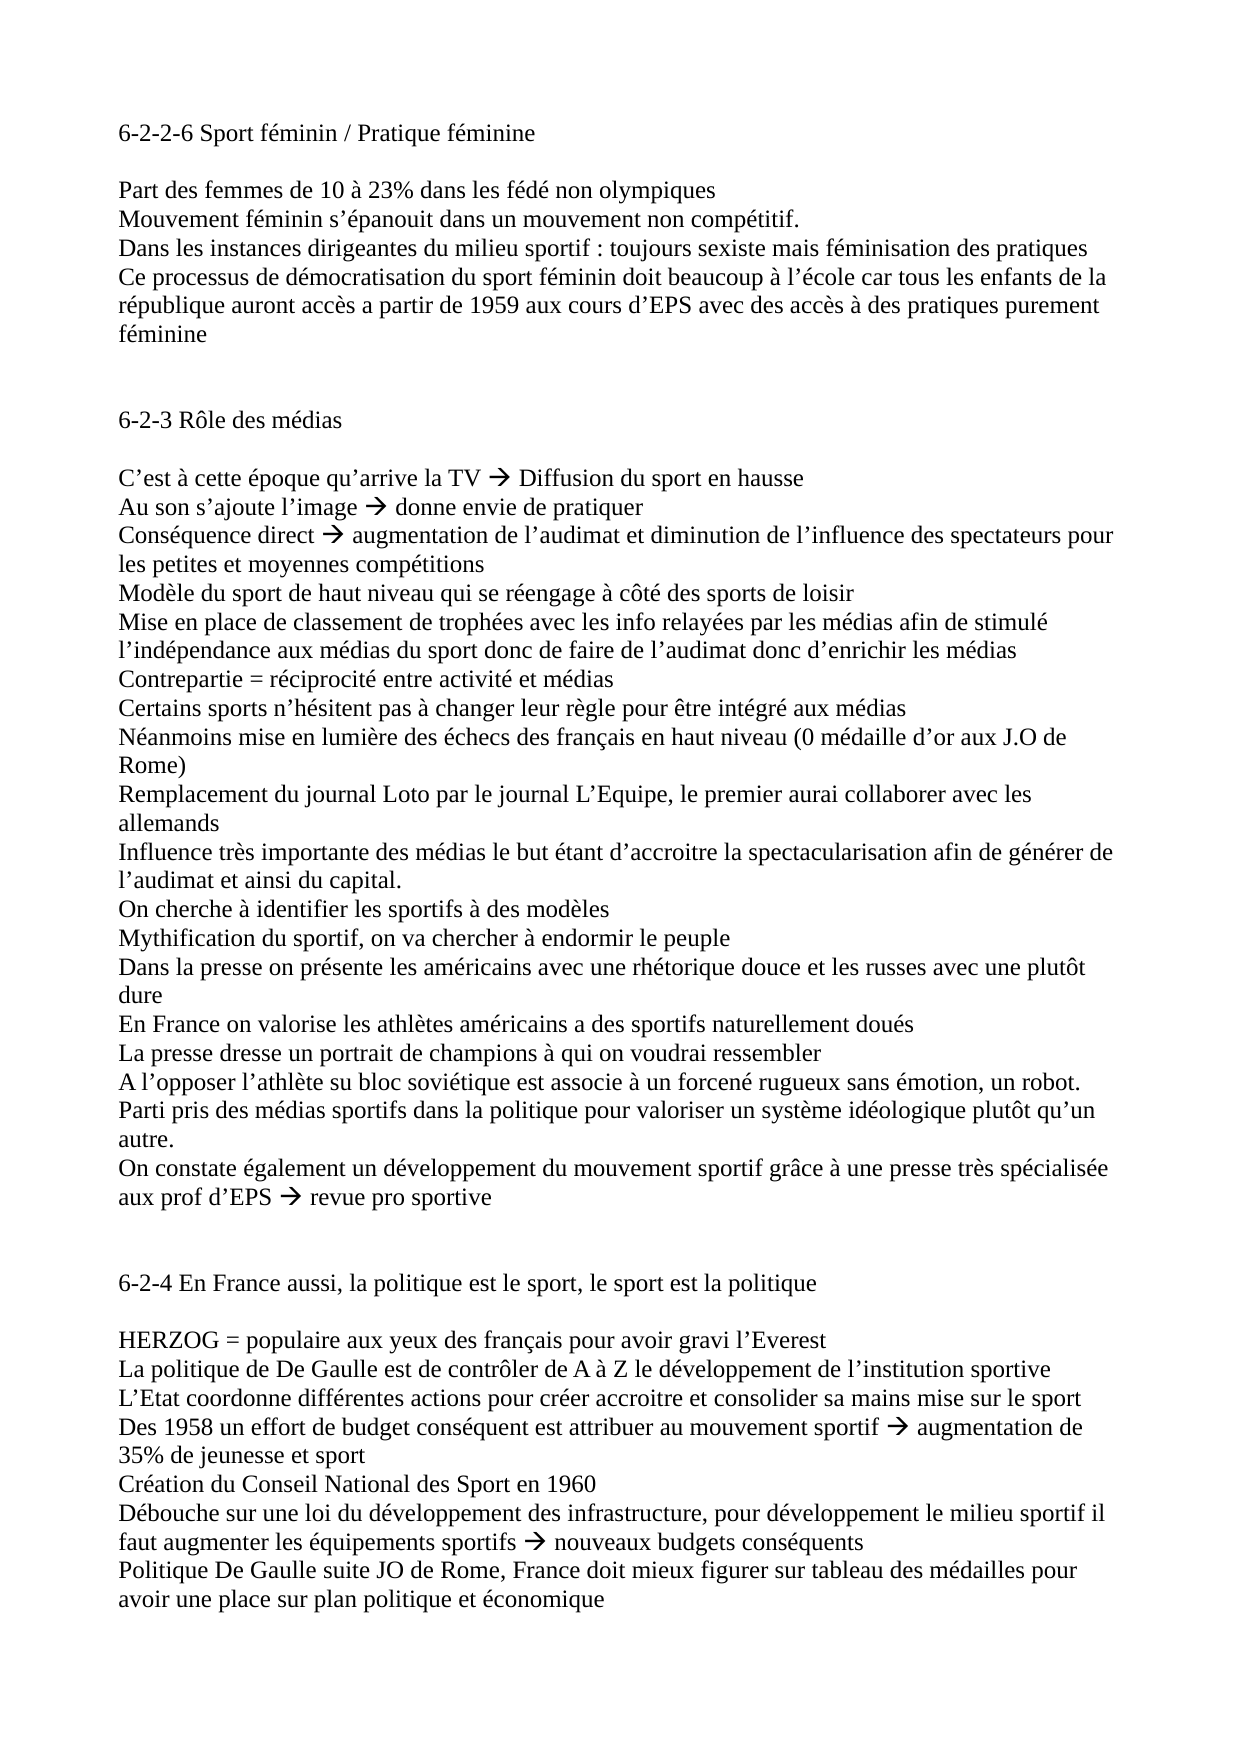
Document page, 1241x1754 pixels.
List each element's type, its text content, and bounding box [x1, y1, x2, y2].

text Mouvement féminin s’épanouit dans un mouvement non compétitif. [118, 204, 1122, 233]
text Mise en place de classement de trophées avec les info relayées par les médias afin de stimulé l’indépendance aux médias du sport donc de faire de l’audimat donc d’enrichir les médias [118, 607, 1122, 664]
text Contrepartie = réciprocité entre activité et médias [118, 664, 1122, 693]
text Débouche sur une loi du développement des infrastructure, pour développement le milieu sportif il faut augmenter les équipements sportifs  nouveaux budgets conséquents [118, 1498, 1122, 1556]
text A l’opposer l’athlète su bloc soviétique est associe à un forcené rugueux sans émotion, un robot. [118, 1067, 1122, 1096]
text Néanmoins mise en lumière des échecs des français en haut niveau (0 médaille d’or aux J.O de Rome) [118, 722, 1122, 779]
text En France on valorise les athlètes américains a des sportifs naturellement doués [118, 1009, 1122, 1038]
text 6-2-3 Rôle des médias [118, 406, 1122, 434]
text Mythification du sportif, on va chercher à endormir le peuple [118, 923, 1122, 952]
text Influence très importante des médias le but étant d’accroitre la spectacularisation afin de générer de l’audimat et ainsi du capital. [118, 837, 1122, 894]
text Politique De Gaulle suite JO de Rome, France doit mieux figurer sur tableau des médailles pour avoir une place sur plan politique et économique [118, 1556, 1122, 1613]
text La presse dresse un portrait de champions à qui on voudrai ressembler [118, 1038, 1122, 1067]
text Conséquence direct  augmentation de l’audimat et diminution de l’influence des spectateurs pour les petites et moyennes compétitions [118, 521, 1122, 578]
text On constate également un développement du mouvement sportif grâce à une presse très spécialisée aux prof d’EPS  revue pro sportive [118, 1153, 1122, 1211]
text 6-2-2-6 Sport féminin / Pratique féminine [118, 118, 1122, 147]
text Part des femmes de 10 à 23% dans les fédé non olympiques [118, 176, 1122, 204]
text Création du Conseil National des Sport en 1960 [118, 1469, 1122, 1498]
text Ce processus de démocratisation du sport féminin doit beaucoup à l’école car tous les enfants de la république auront accès a partir de 1959 aux cours d’EPS avec des accès à des pratiques purement féminine [118, 262, 1122, 348]
text La politique de De Gaulle est de contrôler de A à Z le développement de l’institution sportive [118, 1354, 1122, 1383]
text Dans les instances dirigeantes du milieu sportif : toujours sexiste mais féminisation des pratiques [118, 233, 1122, 262]
text Parti pris des médias sportifs dans la politique pour valoriser un système idéologique plutôt qu’un autre. [118, 1096, 1122, 1153]
text Certains sports n’hésitent pas à changer leur règle pour être intégré aux médias [118, 693, 1122, 722]
text L’Etat coordonne différentes actions pour créer accroitre et consolider sa mains mise sur le sport [118, 1383, 1122, 1412]
text Au son s’ajoute l’image  donne envie de pratiquer [118, 492, 1122, 521]
text C’est à cette époque qu’arrive la TV  Diffusion du sport en hausse [118, 463, 1122, 492]
text Remplacement du journal Loto par le journal L’Equipe, le premier aurai collaborer avec les allemands [118, 779, 1122, 837]
text HERZOG = populaire aux yeux des français pour avoir gravi l’Everest [118, 1326, 1122, 1354]
text Des 1958 un effort de budget conséquent est attribuer au mouvement sportif  augmentation de 35% de jeunesse et sport [118, 1412, 1122, 1469]
text Dans la presse on présente les américains avec une rhétorique douce et les russes avec une plutôt dure [118, 952, 1122, 1009]
text Modèle du sport de haut niveau qui se réengage à côté des sports de loisir [118, 578, 1122, 607]
text 6-2-4 En France aussi, la politique est le sport, le sport est la politique [118, 1268, 1122, 1297]
text On cherche à identifier les sportifs à des modèles [118, 894, 1122, 923]
